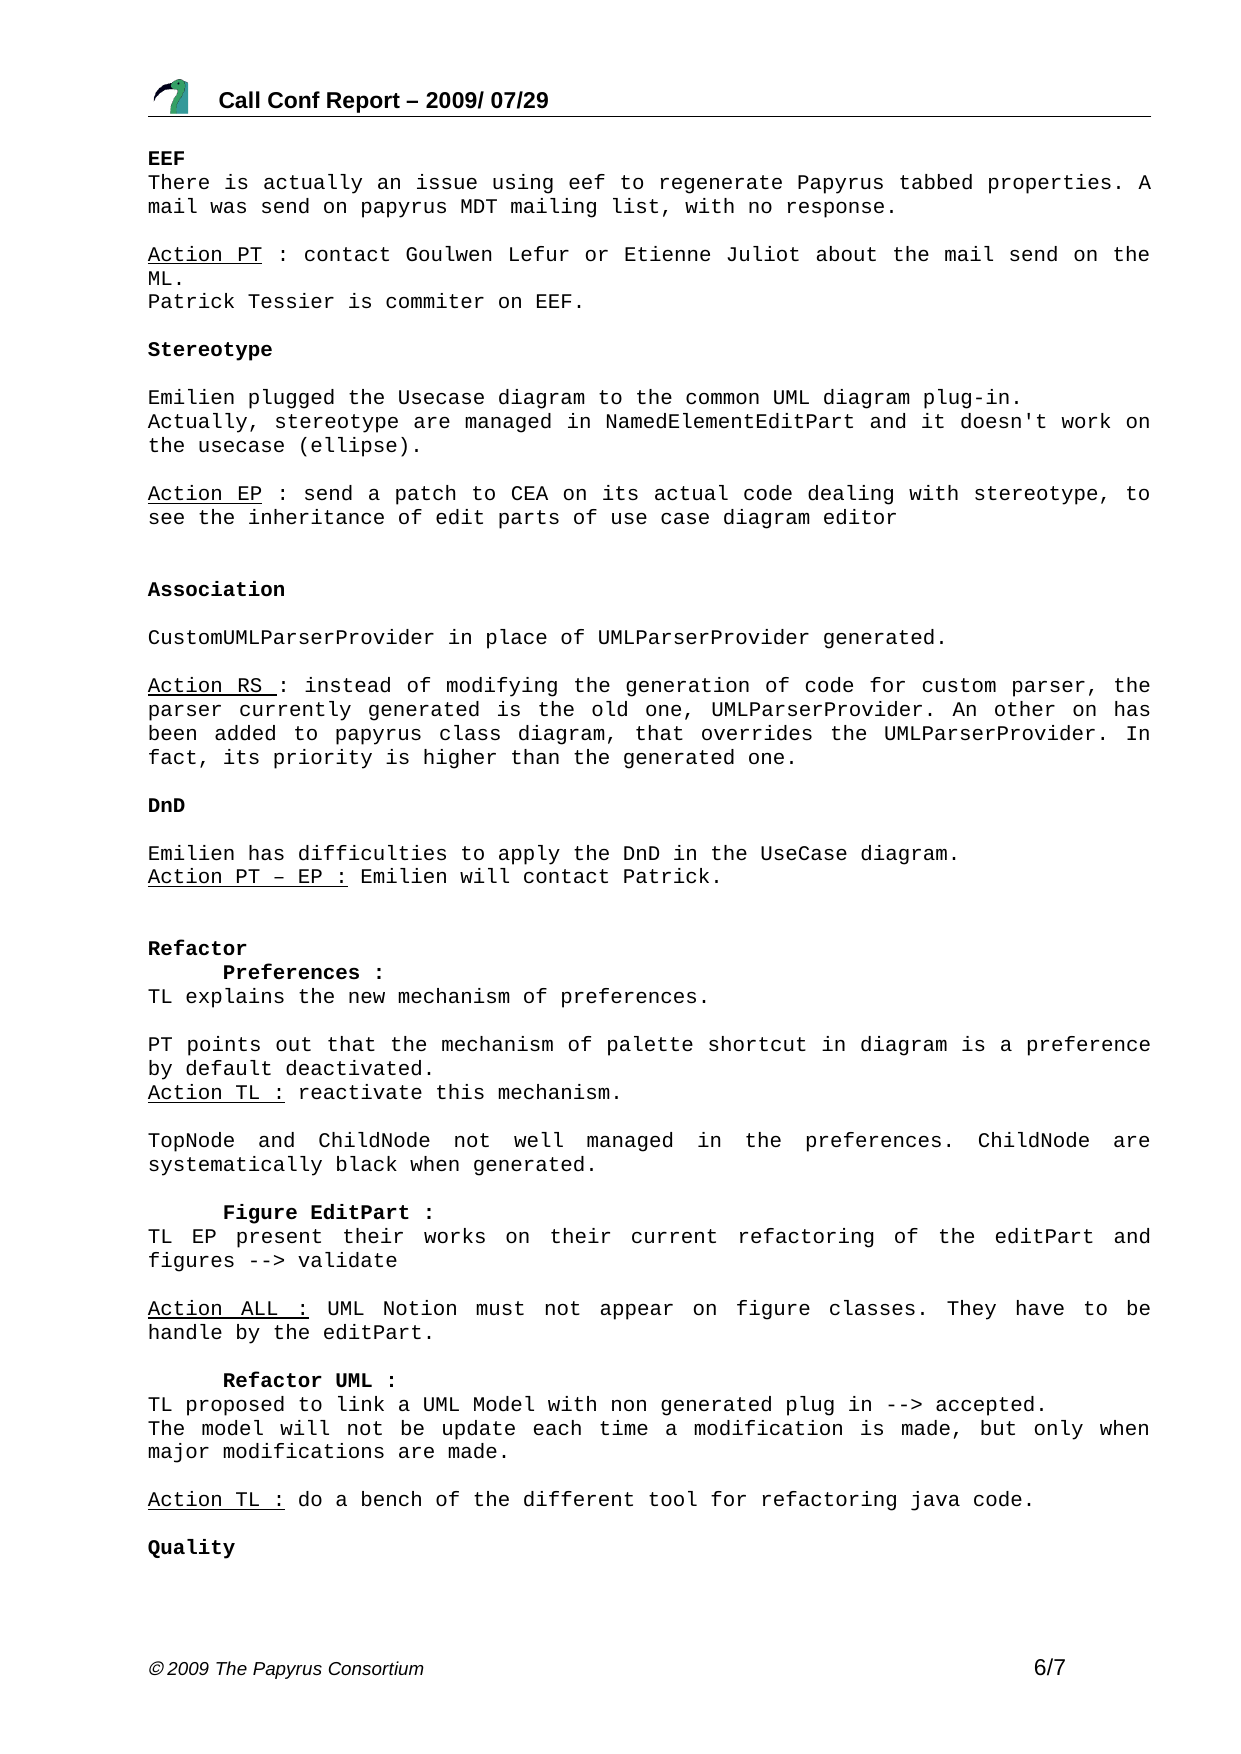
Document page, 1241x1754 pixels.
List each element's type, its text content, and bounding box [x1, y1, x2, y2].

text TopNode and ChildNode not well managed in the preferences. ChildNode are systematically black when generated. [148, 1130, 1151, 1178]
text Preferences : [148, 962, 1151, 986]
text PT points out that the mechanism of palette shortcut in diagram is a preference by default deactivated. [148, 1034, 1151, 1082]
text Emilien plugged the Usecase diagram to the common UML diagram plug-in. [148, 387, 1151, 411]
text Action PT – EP : Emilien will contact Patrick. [148, 866, 1151, 890]
text Action PT : contact Goulwen Lefur or Etienne Juliot about the mail send on the ML. [148, 243, 1151, 291]
text EEF [148, 148, 1151, 172]
text Figure EditPart : [148, 1202, 1151, 1226]
text Action EP : send a patch to CEA on its actual code dealing with stereotype, to see the inheritance of edit parts of use case diagram editor [148, 483, 1151, 531]
text CustomUMLParserProvider in place of UMLParserProvider generated. [148, 627, 1151, 651]
text TL proposed to link a UML Model with non generated plug in --> accepted. [148, 1393, 1151, 1417]
text There is actually an issue using eef to regenerate Papyrus tabbed properties. A mail was send on papyrus MDT mailing list, with no response. [148, 172, 1151, 219]
text TL explains the new mechanism of preferences. [148, 986, 1151, 1010]
text Actually, stereotype are managed in NamedElementEditPart and it doesn't work on the usecase (ellipse). [148, 411, 1151, 459]
text Refactor [148, 938, 1151, 962]
text Stereotype [148, 339, 1151, 363]
text Association [148, 579, 1151, 603]
text Refactor UML : [148, 1369, 1151, 1393]
text Action ALL : UML Notion must not appear on figure classes. They have to be handle by the editPart. [148, 1298, 1151, 1346]
picture [153, 79, 189, 114]
text Quality [148, 1537, 1151, 1561]
text Action RS : instead of modifying the generation of code for custom parser, the parser currently generated is the old one, UMLParserProvider. An other on has been added to papyrus class diagram, that overrides the UMLParserProvider. In fact, its priority is higher than the generated one. [148, 675, 1151, 771]
text TL EP present their works on their current refactoring of the editPart and figures --> validate [148, 1226, 1151, 1274]
text The model will not be update each time a modification is made, but only when major modifications are made. [148, 1417, 1151, 1465]
text Action TL : do a bench of the different tool for refactoring java code. [148, 1489, 1151, 1513]
text Emilien has difficulties to apply the DnD in the UseCase diagram. [148, 842, 1151, 866]
text Patrick Tessier is commiter on EEF. [148, 291, 1151, 315]
text DnD [148, 794, 1151, 818]
text Action TL : reactivate this mechanism. [148, 1082, 1151, 1106]
